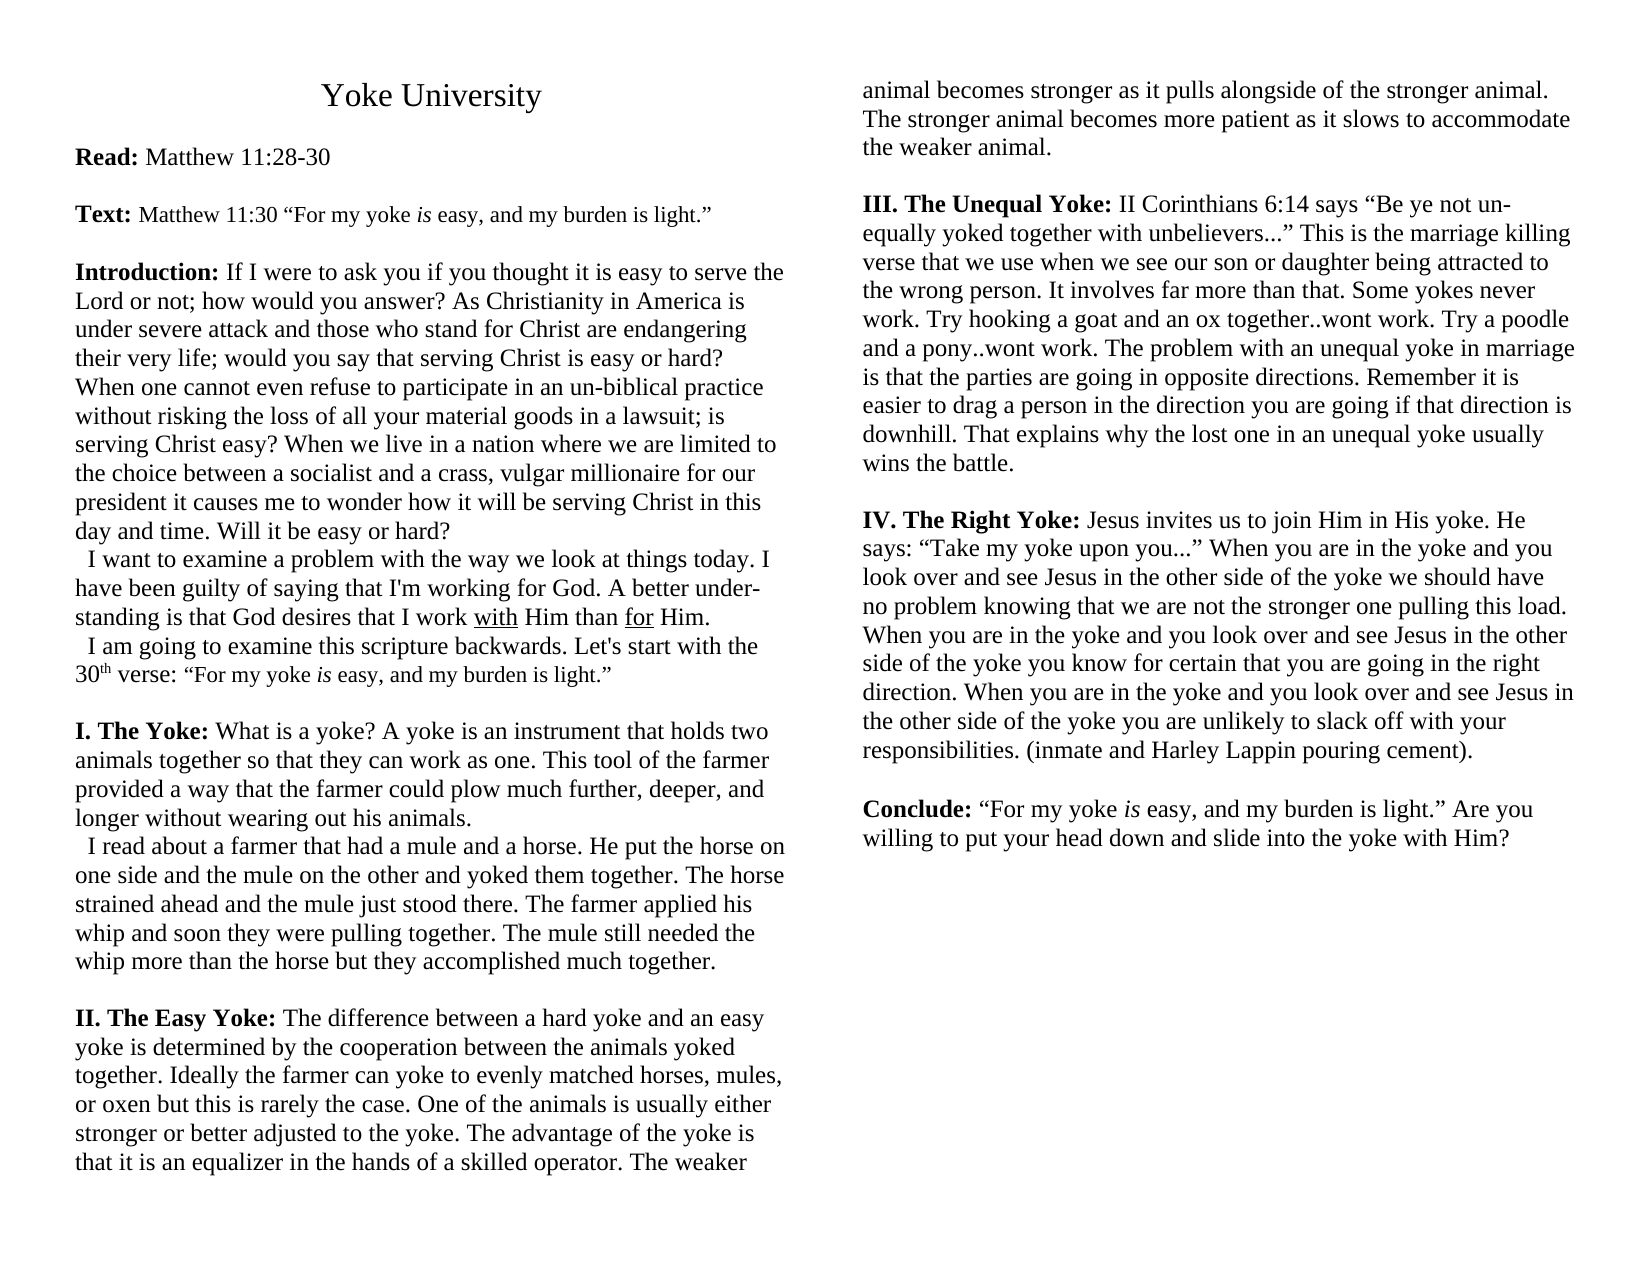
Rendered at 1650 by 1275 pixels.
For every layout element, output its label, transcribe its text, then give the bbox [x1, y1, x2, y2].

text Read: Matthew 11:28-30 [75, 142, 787, 171]
subtitle III. The Unequal Yoke: II Corinthians 6:14 says “Be ye not un-equally yoked together with unbelievers...” This is the marriage killing verse that we use when we see our son or daughter being attracted to the wrong person. It involves far more than that. Some yokes never work. Try hooking a goat and an ox together..wont work. Try a poodle and a pony..wont work. The problem with an unequal yoke in marriage is that the parties are going in opposite directions. Remember it is easier to drag a person in the direction you are going if that direction is downhill. That explains why the lost one in an unequal yoke usually wins the battle. [862, 189, 1575, 477]
text Text: Matthew 11:30 “For my yoke is easy, and my burden is light.” [75, 199, 787, 228]
subtitle I am going to examine this scripture backwards. Let's start with the 30th verse: “For my yoke is easy, and my burden is light.” [75, 631, 787, 688]
subtitle I read about a farmer that had a mule and a horse. He put the horse on one side and the mule on the other and yoked them together. The horse strained ahead and the mule just stood there. The farmer applied his whip and soon they were pulling together. The mule still needed the whip more than the horse but they accomplished much together. [75, 831, 787, 975]
subtitle I. The Yoke: What is a yoke? A yoke is an instrument that holds two animals together so that they can work as one. This tool of the farmer provided a way that the farmer could plow much further, deeper, and longer without wearing out his animals. [75, 716, 787, 831]
subtitle IV. The Right Yoke: Jesus invites us to join Him in His yoke. He says: “Take my yoke upon you...” When you are in the yoke and you look over and see Jesus in the other side of the yoke we should have no problem knowing that we are not the stronger one pulling this load. When you are in the yoke and you look over and see Jesus in the other side of the yoke you know for certain that you are going in the right direction. When you are in the yoke and you look over and see Jesus in the other side of the yoke you are unlikely to slack off with your responsibilities. (inmate and Harley Lappin pouring cement). [862, 505, 1575, 763]
subtitle II. The Easy Yoke: The difference between a hard yoke and an easy yoke is determined by the cooperation between the animals yoked together. Ideally the farmer can yoke to evenly matched horses, mules, or oxen but this is rarely the case. One of the animals is usually either stronger or better adjusted to the yoke. The advantage of the yoke is that it is an equalizer in the hands of a skilled operator. The weaker [75, 1003, 787, 1176]
subtitle animal becomes stronger as it pulls alongside of the stronger animal. The stronger animal becomes more patient as it slows to accommodate the weaker animal. [862, 75, 1575, 161]
text Conclude: “For my yoke is easy, and my burden is light.” Are you willing to put your head down and slide into the yoke with Him? [862, 794, 1575, 852]
text Yoke University [75, 75, 787, 113]
subtitle Introduction: If I were to ask you if you thought it is easy to serve the Lord or not; how would you answer? As Christianity in America is under severe attack and those who stand for Christ are endangering their very life; would you say that serving Christ is easy or hard? When one cannot even refuse to participate in an un-biblical practice without risking the loss of all your material goods in a lawsuit; is serving Christ easy? When we live in a nation where we are limited to the choice between a socialist and a crass, vulgar millionaire for our president it causes me to wonder how it will be serving Christ in this day and time. Will it be easy or hard? [75, 257, 787, 544]
subtitle I want to examine a problem with the way we look at things today. I have been guilty of saying that I'm working for God. A better under-standing is that God desires that I work with Him than for Him. [75, 544, 787, 631]
